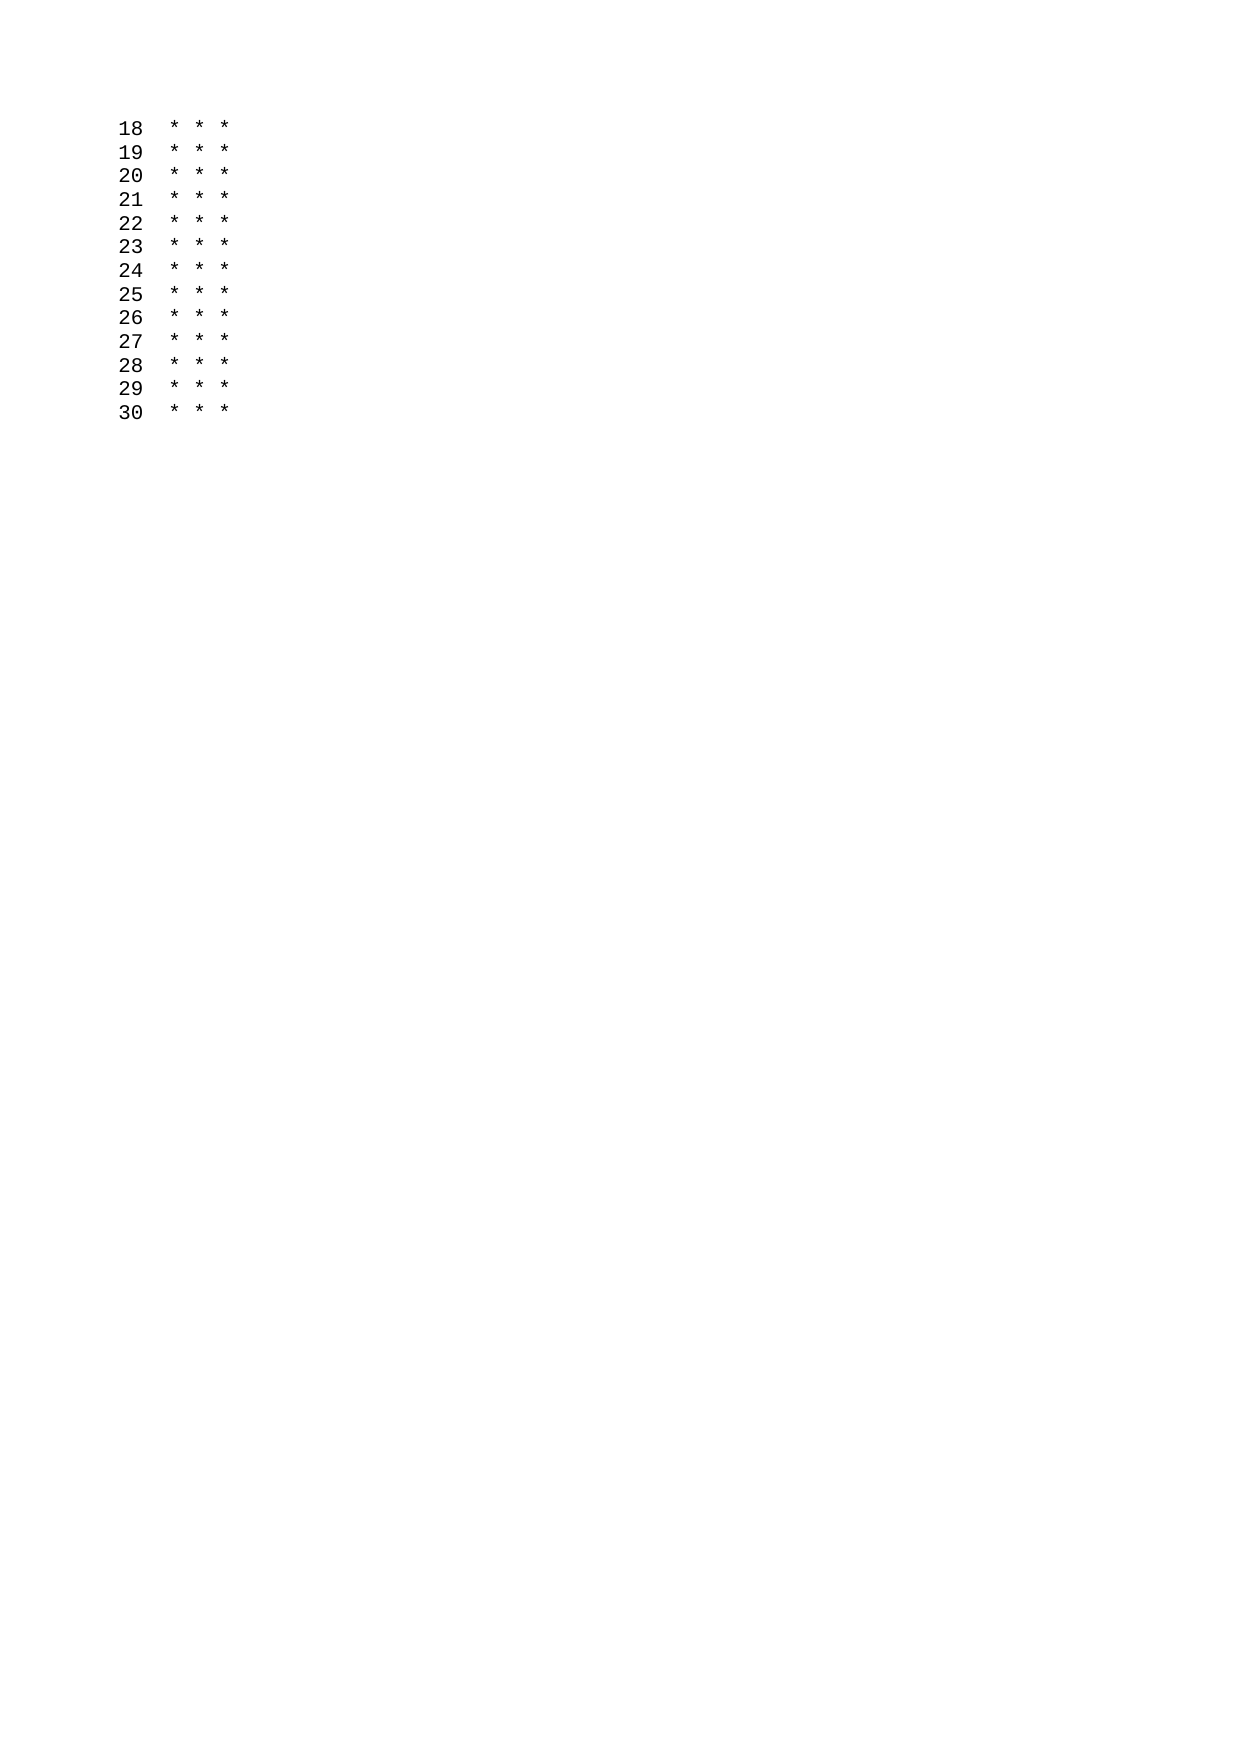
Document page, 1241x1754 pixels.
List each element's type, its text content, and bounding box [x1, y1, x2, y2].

text 21 * * * [118, 189, 1122, 213]
text 18 * * * [118, 118, 1122, 142]
text 26 * * * [118, 307, 1122, 331]
text 28 * * * [118, 354, 1122, 378]
text 23 * * * [118, 236, 1122, 260]
text 25 * * * [118, 284, 1122, 307]
text 27 * * * [118, 331, 1122, 354]
text 19 * * * [118, 142, 1122, 165]
text 24 * * * [118, 260, 1122, 284]
text 22 * * * [118, 213, 1122, 236]
text 20 * * * [118, 165, 1122, 189]
text 29 * * * [118, 378, 1122, 402]
text 30 * * * [118, 402, 1122, 426]
